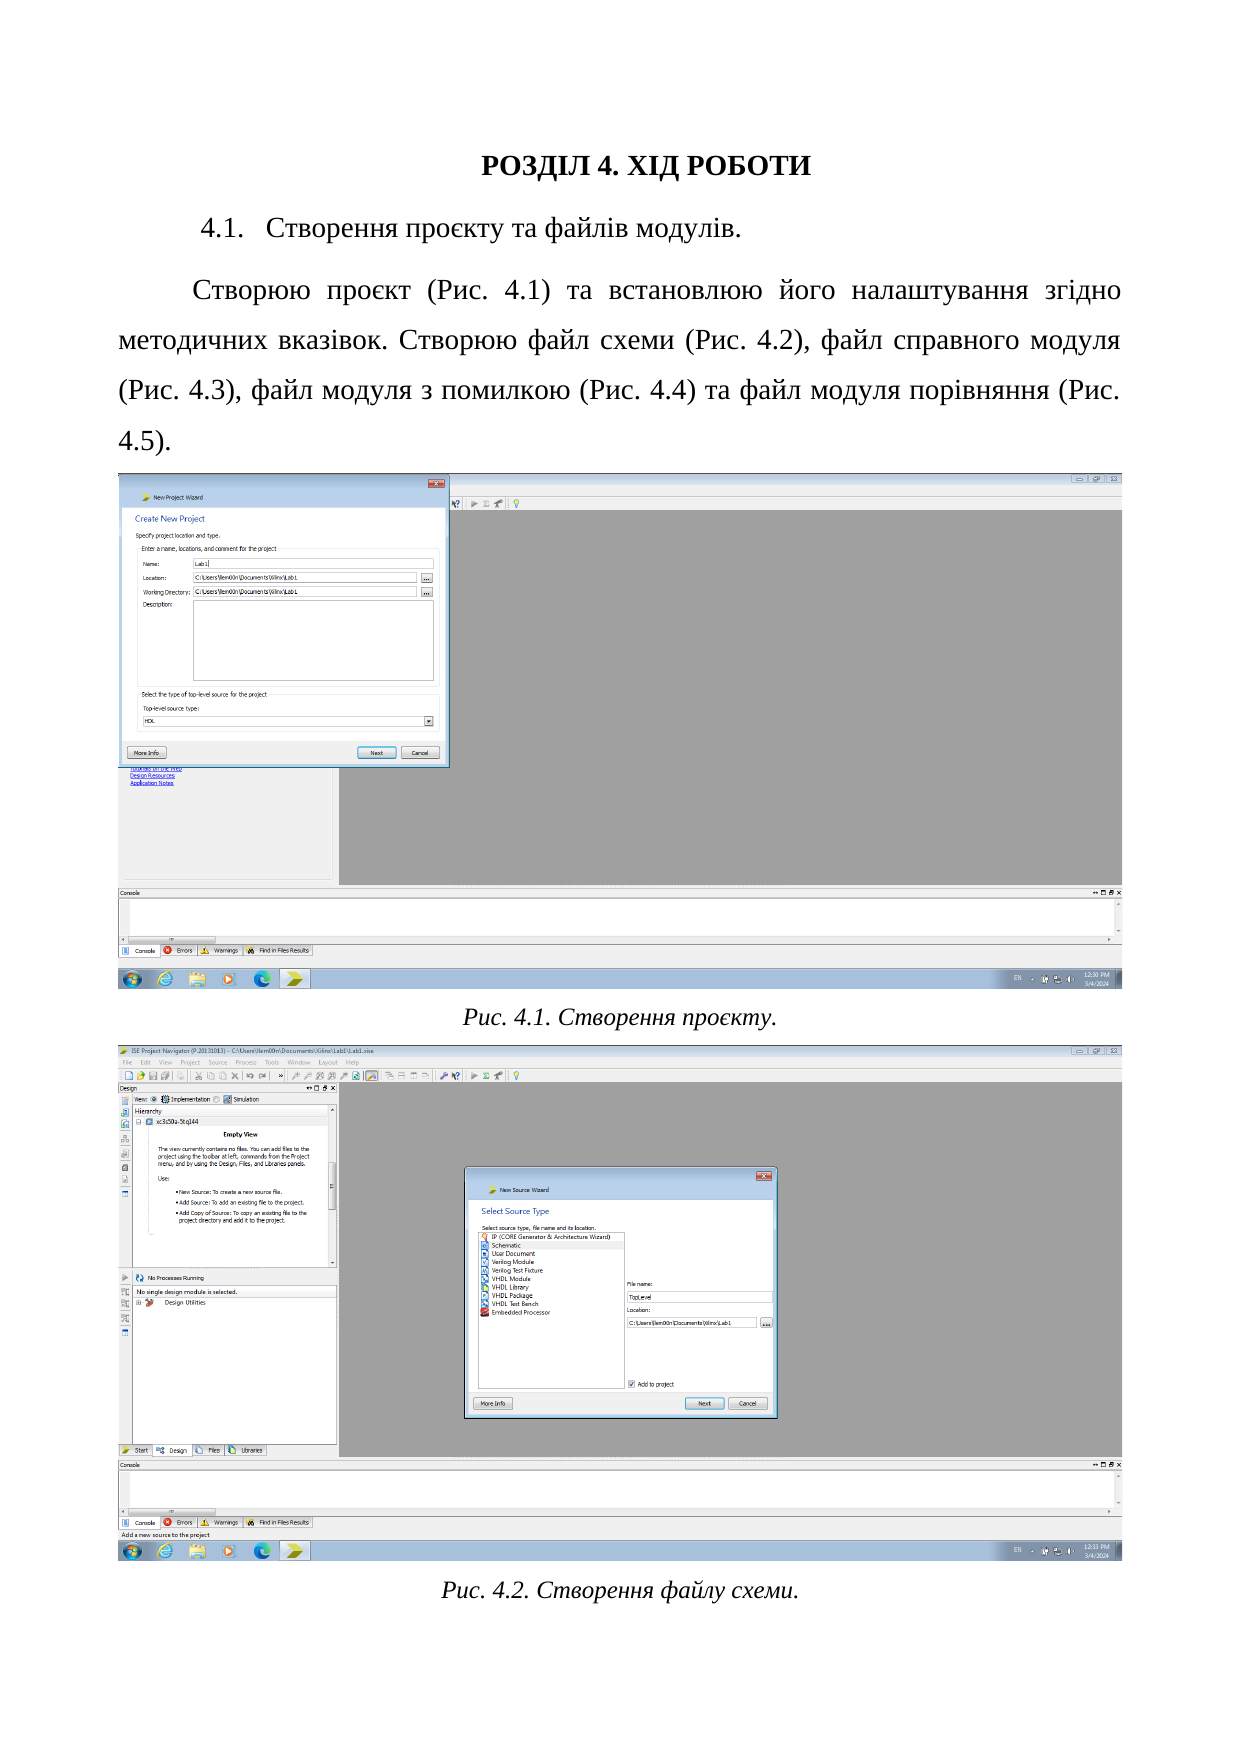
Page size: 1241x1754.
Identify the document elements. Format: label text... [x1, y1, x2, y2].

text Рис. 4.1. Створення проєкту. [118, 1002, 1122, 1031]
picture [118, 1045, 1123, 1561]
text Рис. 4.2. Створення файлу схеми. [118, 1575, 1122, 1604]
subtitle Хід роботи [156, 148, 1122, 181]
picture [118, 473, 1123, 989]
subtitle Створення проєкту та файлів модулів. [193, 210, 1122, 243]
text Створюю проєкт (Рис. 4.1) та встановлюю його налаштування згідно методичних вказівок. Створюю файл схеми (Рис. 4.2), файл справного модуля (Рис. 4.3), файл модуля з помилкою (Рис. 4.4) та файл модуля порівняння (Рис. 4.5). [118, 272, 1122, 456]
